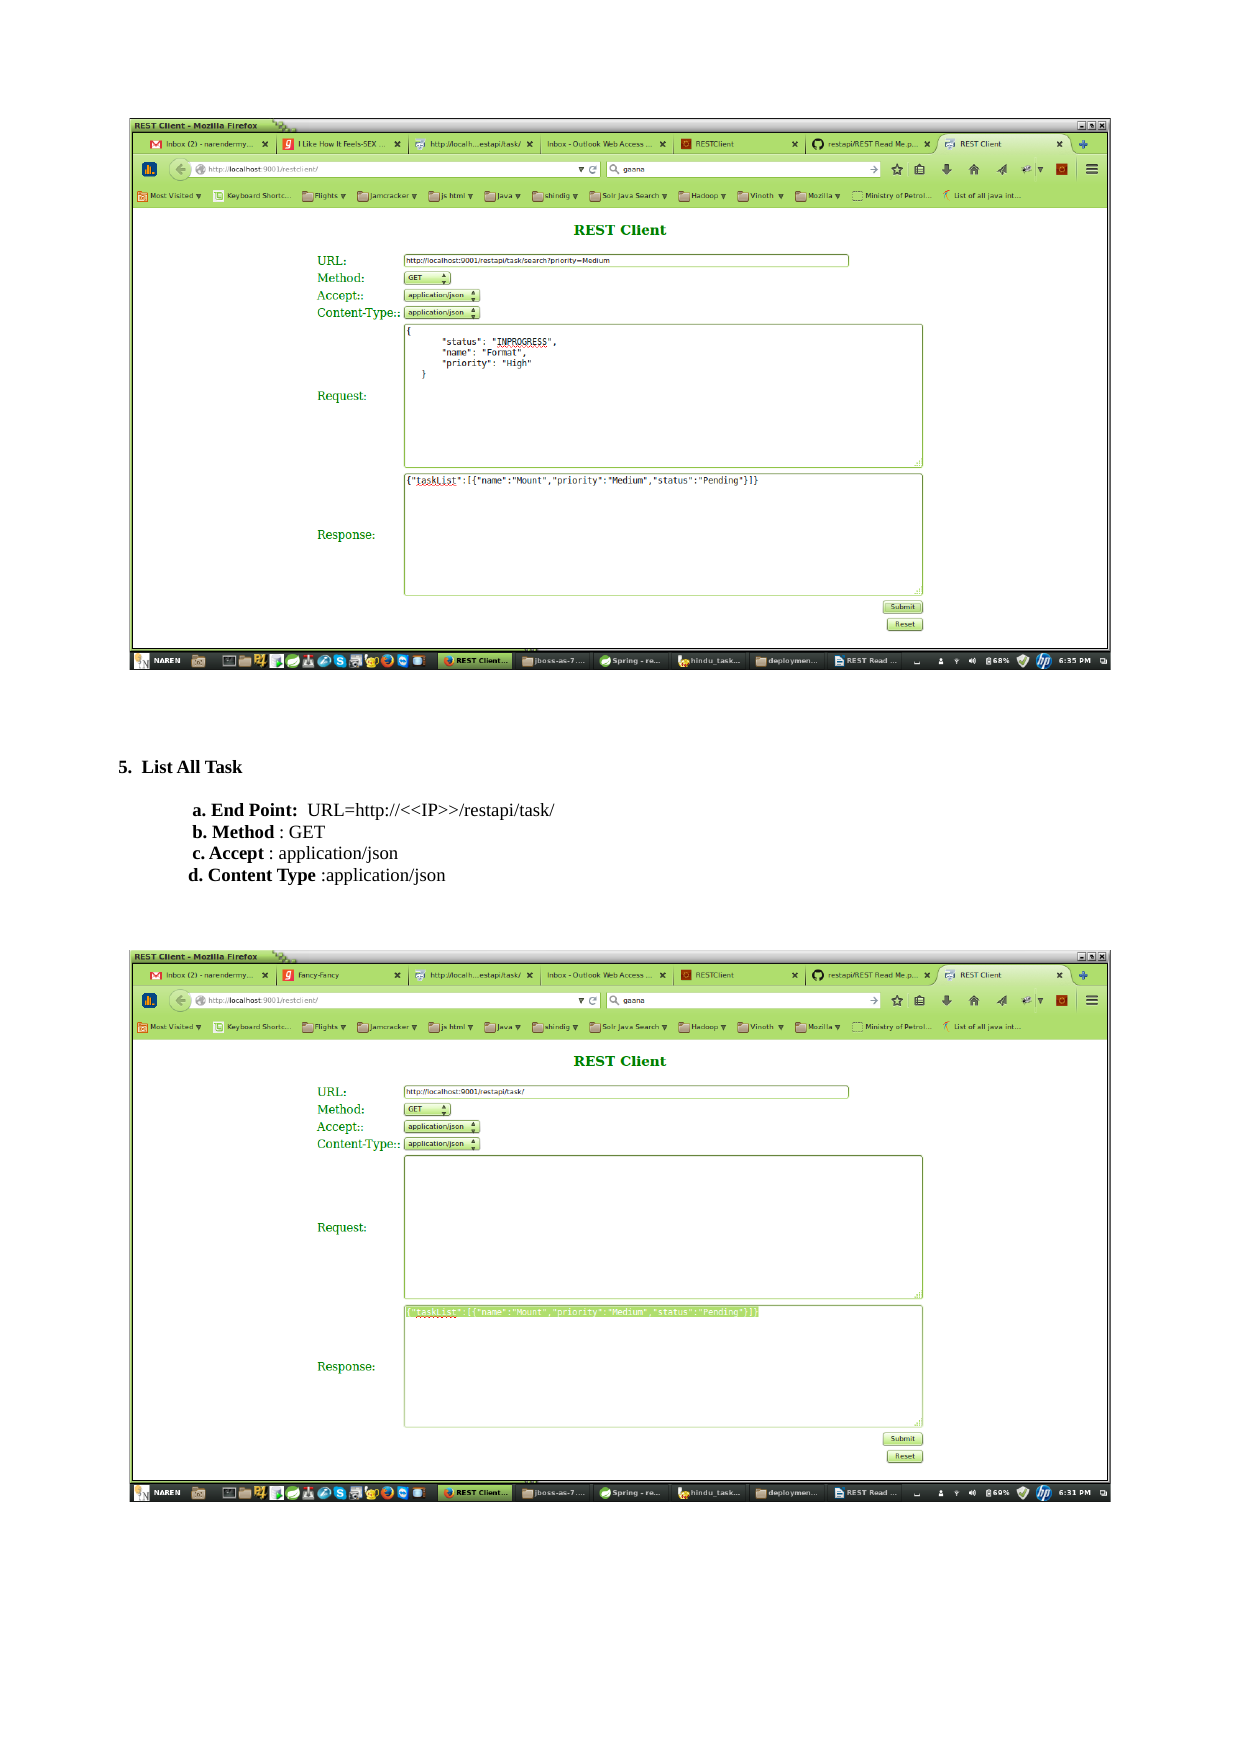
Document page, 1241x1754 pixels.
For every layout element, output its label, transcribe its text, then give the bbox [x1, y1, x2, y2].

picture [129, 950, 1111, 1502]
text a. End Point: URL=http://<<IP>>/restapi/task/ [118, 799, 1122, 821]
text 5. List All Task [118, 756, 1122, 777]
text b. Method : GET [118, 821, 1122, 842]
picture [129, 118, 1111, 670]
text d. Content Type :application/json [141, 864, 1122, 885]
text c. Accept : application/json [118, 842, 1122, 864]
